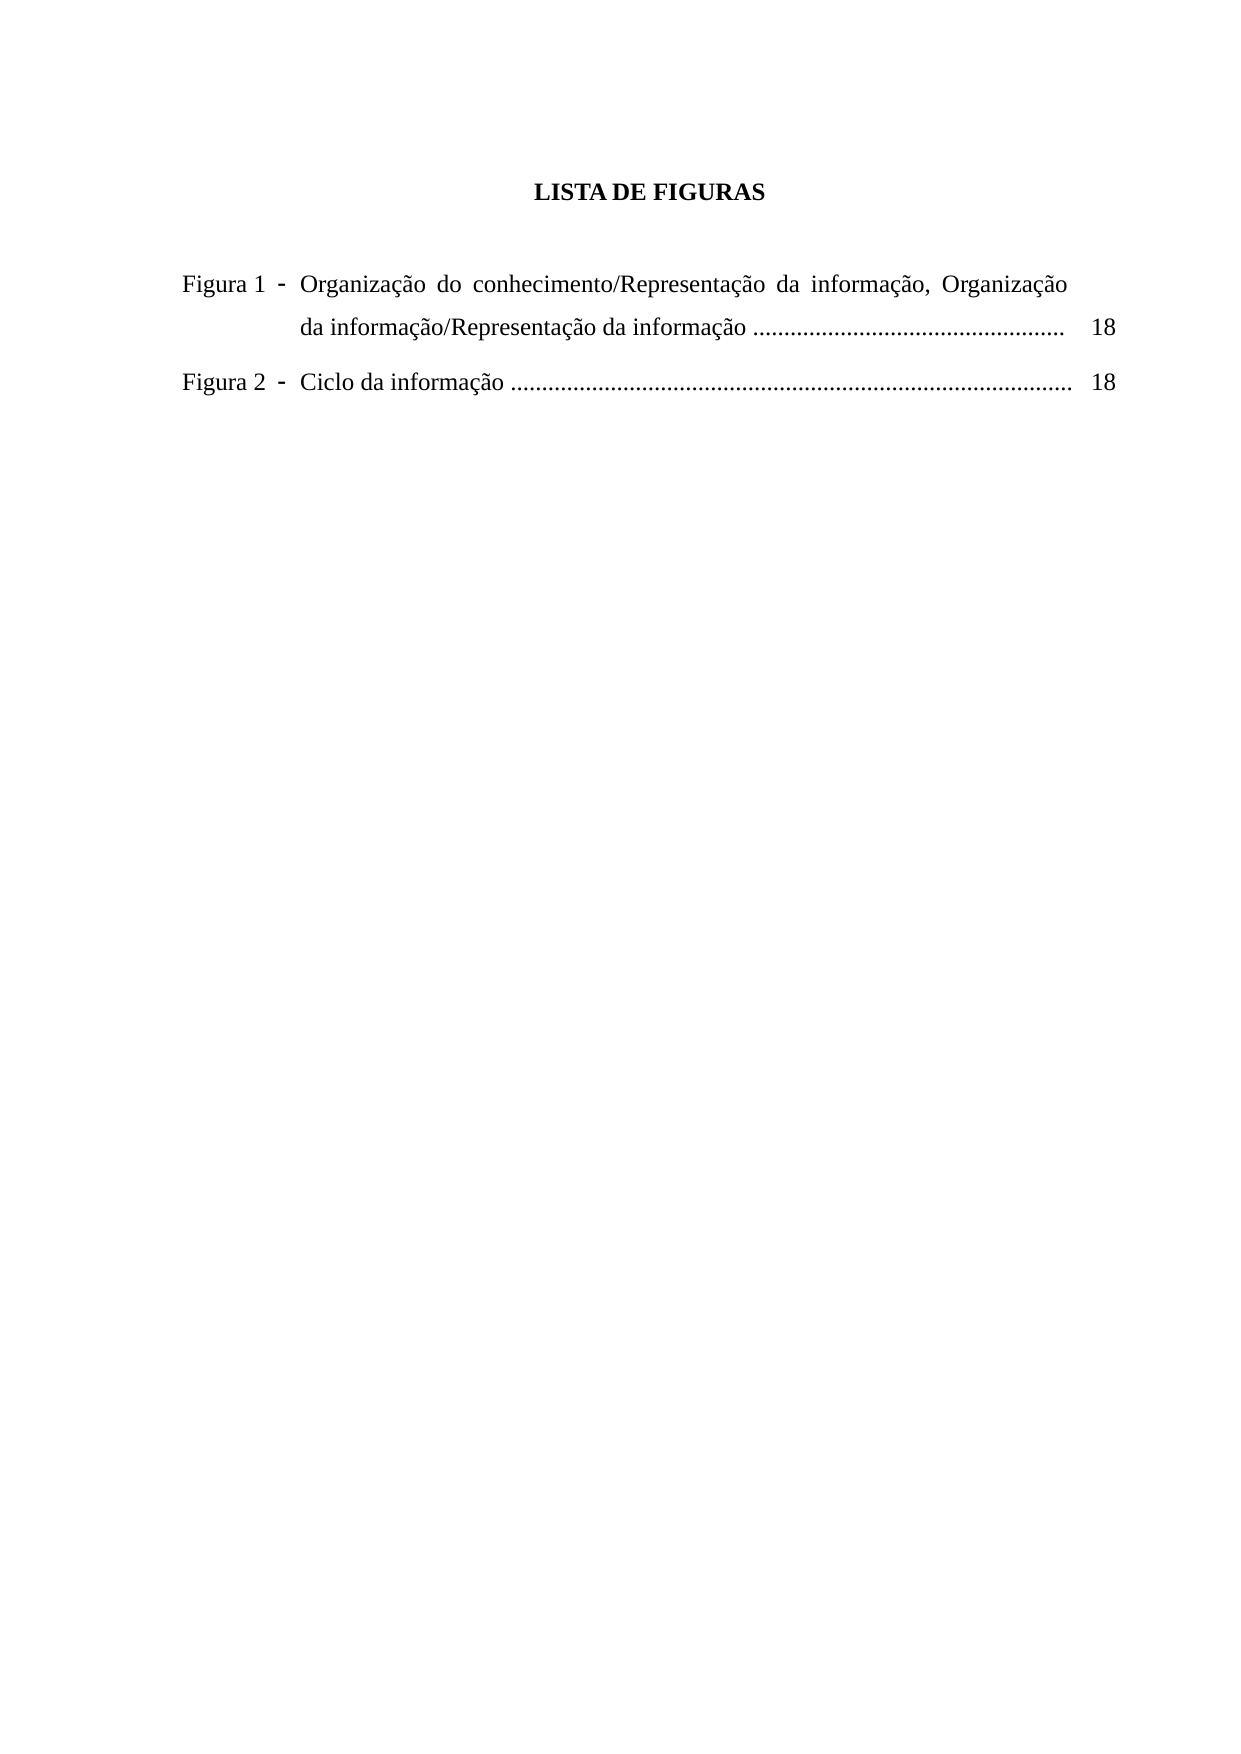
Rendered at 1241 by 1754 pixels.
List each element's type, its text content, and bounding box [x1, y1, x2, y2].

table_header 18 [1068, 264, 1121, 361]
table_cell Ciclo da informação .......................................................................................... [270, 361, 1068, 416]
table_header Figura 1 [176, 264, 270, 361]
text LISTA DE FIGURAS [177, 177, 1122, 206]
table_cell Figura 2 [176, 361, 270, 416]
table_cell 18 [1068, 361, 1121, 416]
table_header Organização do conhecimento/Representação da informação, Organização da informação/Representação da informação .................................................. [270, 264, 1068, 361]
